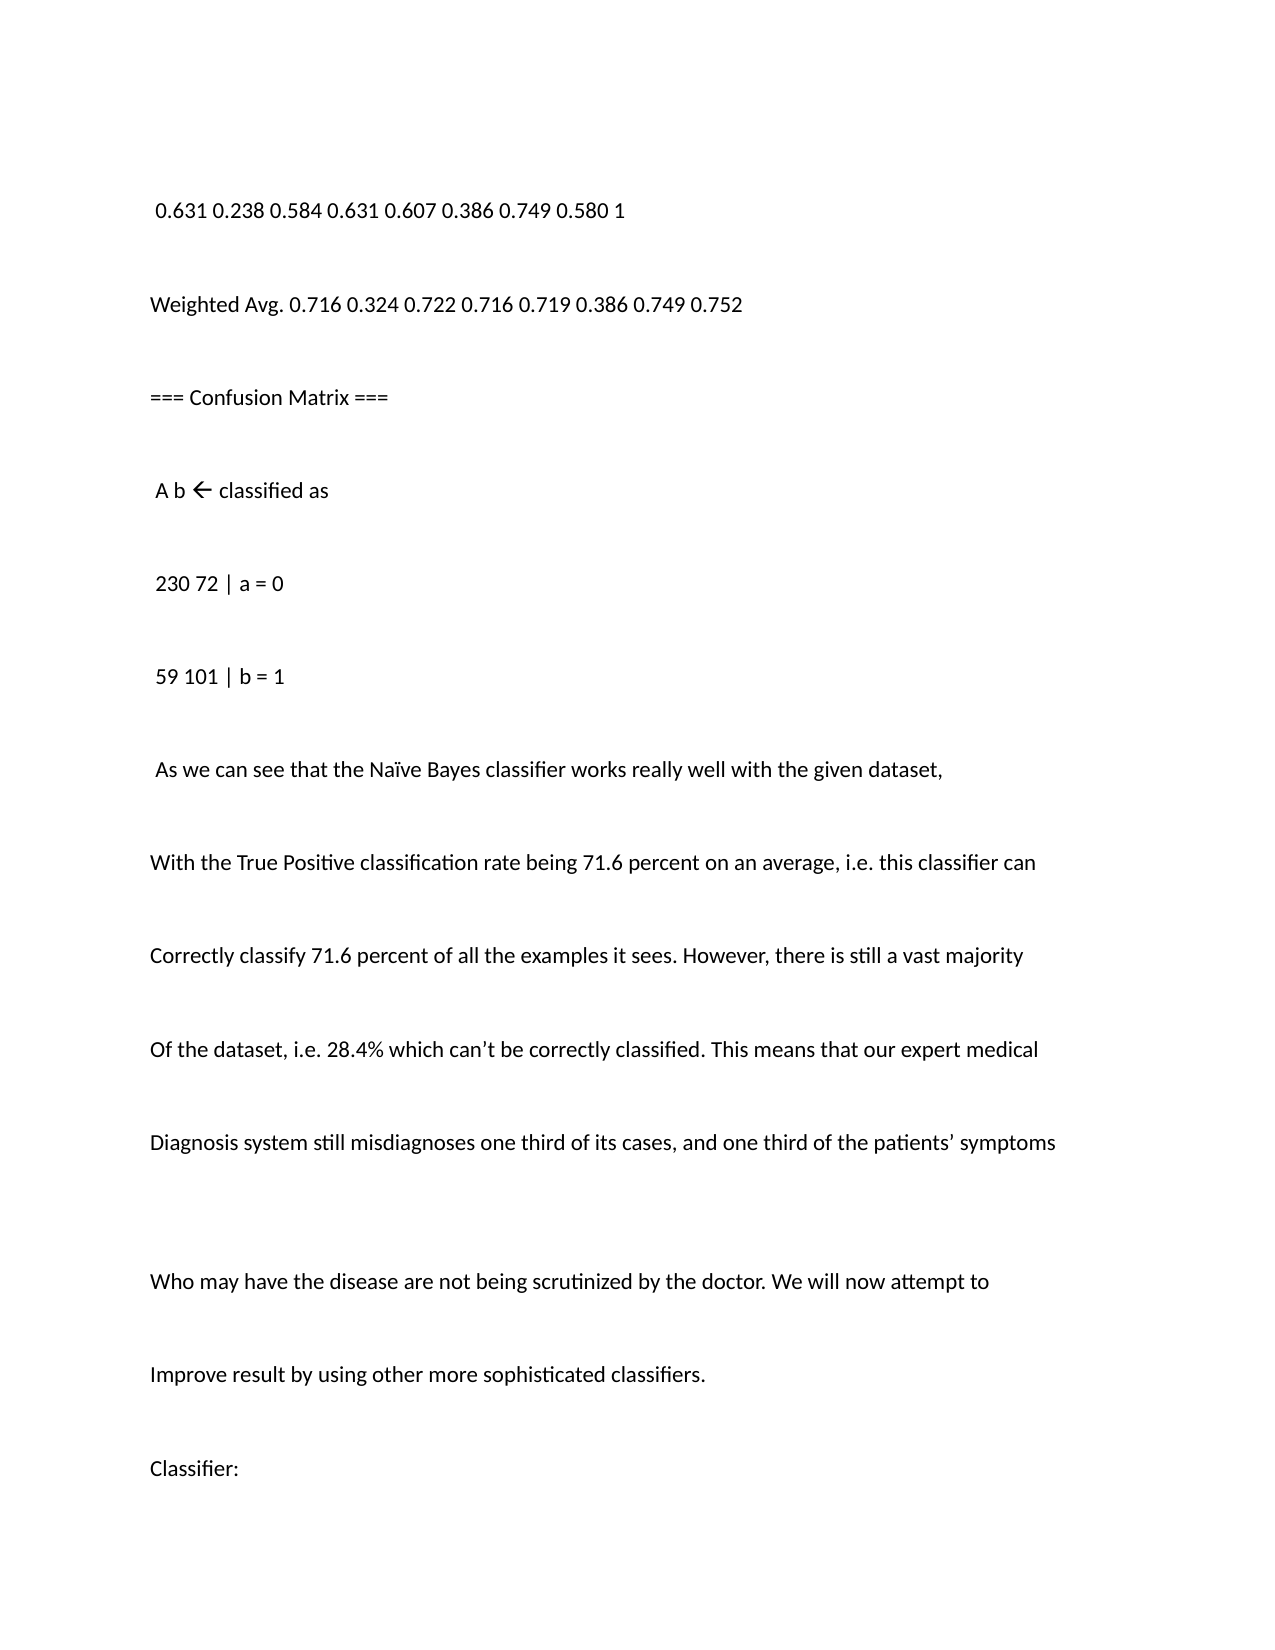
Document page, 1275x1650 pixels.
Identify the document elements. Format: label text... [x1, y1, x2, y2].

text A b  classified as [150, 476, 1125, 504]
text Who may have the disease are not being scrutinized by the doctor. We will now attempt to [150, 1267, 1125, 1296]
text 0.631 0.238 0.584 0.631 0.607 0.386 0.749 0.580 1 [150, 197, 1125, 224]
text === Confusion Matrix === [150, 383, 1125, 411]
text Weighted Avg. 0.716 0.324 0.722 0.716 0.719 0.386 0.749 0.752 [150, 290, 1125, 318]
text With the True Positive classification rate being 71.6 percent on an average, i.e. this classifier can [150, 848, 1125, 876]
text 59 101 | b = 1 [150, 662, 1125, 690]
text 230 72 | a = 0 [150, 569, 1125, 597]
text Improve result by using other more sophisticated classifiers. [150, 1361, 1125, 1389]
text Classifier: [150, 1454, 1125, 1482]
text Of the dataset, i.e. 28.4% which can’t be correctly classified. This means that our expert medical [150, 1035, 1125, 1063]
text Diagnosis system still misdiagnoses one third of its cases, and one third of the patients’ symptoms [150, 1128, 1125, 1156]
text Correctly classify 71.6 percent of all the examples it sees. However, there is still a vast majority [150, 942, 1125, 969]
text As we can see that the Naïve Bayes classifier works really well with the given dataset, [150, 755, 1125, 783]
